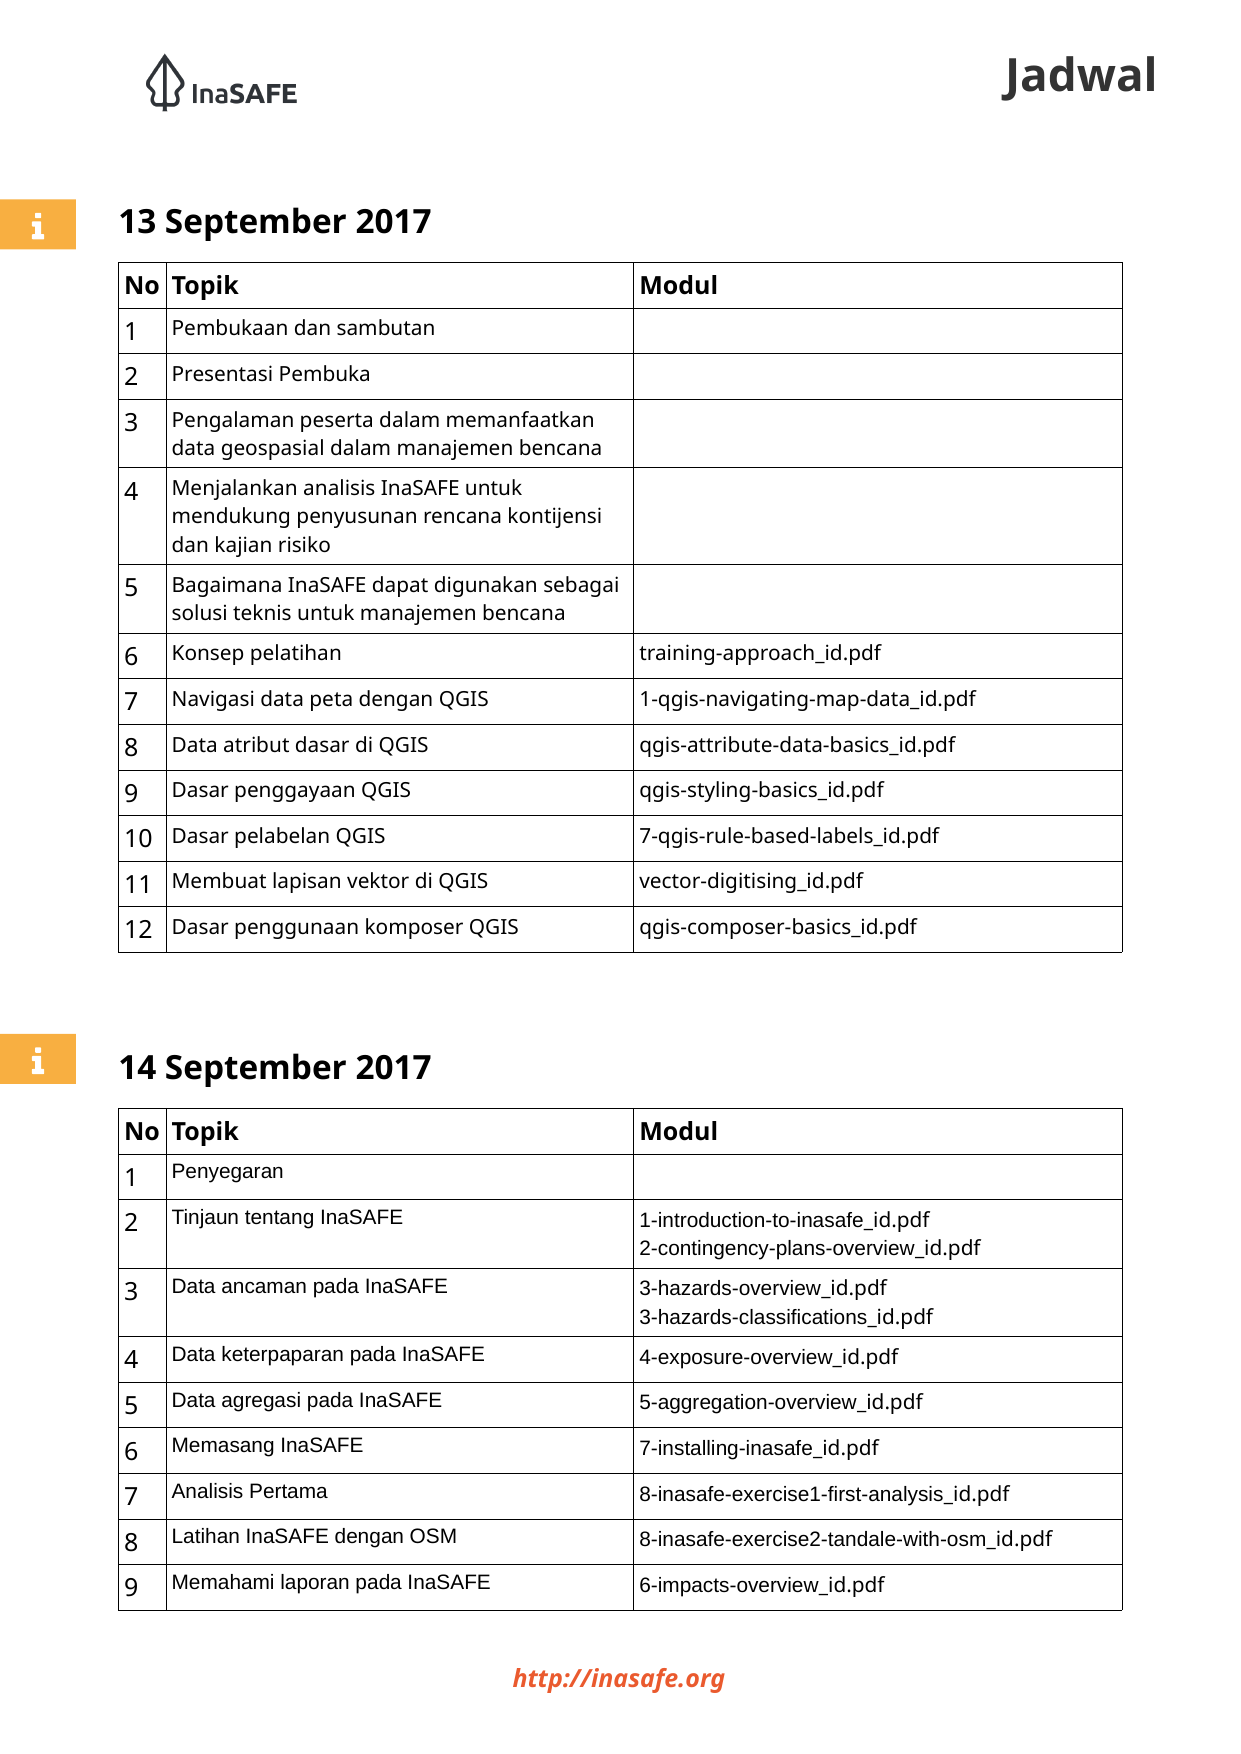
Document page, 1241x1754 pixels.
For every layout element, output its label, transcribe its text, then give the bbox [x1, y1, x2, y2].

table_cell 6 [119, 1428, 166, 1473]
table_cell qgis-composer-basics_id.pdf [634, 907, 1122, 952]
table_cell [634, 354, 1122, 399]
table_cell 2 [119, 1200, 166, 1268]
table_cell Data ancaman pada InaSAFE [167, 1269, 633, 1336]
table_cell 4 [119, 1337, 166, 1382]
table_cell 5 [119, 1383, 166, 1427]
table_cell Memasang InaSAFE [167, 1428, 633, 1473]
table_cell Menjalankan analisis InaSAFE untuk mendukung penyusunan rencana kontijensi dan kajian risiko [167, 468, 633, 564]
table_cell 6 [119, 634, 166, 678]
table_cell Penyegaran [167, 1155, 633, 1199]
table_cell 1-qgis-navigating-map-data_id.pdf [634, 679, 1122, 724]
subtitle 14 September 2017 [118, 1044, 1122, 1089]
table_cell 7-installing-inasafe_id.pdf [634, 1428, 1122, 1473]
table_cell Data keterpaparan pada InaSAFE [167, 1337, 633, 1382]
table_cell 4-exposure-overview_id.pdf [634, 1337, 1122, 1382]
picture [126, 35, 322, 131]
table_header No [119, 1109, 166, 1153]
table_cell Data agregasi pada InaSAFE [167, 1383, 633, 1427]
table_cell 10 [119, 816, 166, 861]
table_cell 9 [119, 771, 166, 815]
table_cell 5-aggregation-overview_id.pdf [634, 1383, 1122, 1427]
table_cell Konsep pelatihan [167, 634, 633, 678]
table_cell vector-digitising_id.pdf [634, 862, 1122, 906]
table_cell 8-inasafe-exercise2-tandale-with-osm_id.pdf [634, 1520, 1122, 1564]
table_cell [634, 1155, 1122, 1199]
table_cell Dasar penggunaan komposer QGIS [167, 907, 633, 952]
table_cell [634, 400, 1122, 467]
table_cell 7-qgis-rule-based-labels_id.pdf [634, 816, 1122, 861]
table_cell 7 [119, 679, 166, 724]
table_header Topik [167, 1109, 633, 1153]
table_cell training-approach_id.pdf [634, 634, 1122, 678]
table_cell 5 [119, 565, 166, 633]
table_header Modul [634, 1109, 1122, 1153]
table_cell 3 [119, 1269, 166, 1336]
table_cell Latihan InaSAFE dengan OSM [167, 1520, 633, 1564]
table_cell [634, 309, 1122, 353]
table_cell [634, 468, 1122, 564]
table_cell 1 [119, 309, 166, 353]
table_cell 6-impacts-overview_id.pdf [634, 1565, 1122, 1610]
table_cell 2 [119, 354, 166, 399]
table_cell qgis-attribute-data-basics_id.pdf [634, 725, 1122, 769]
table_cell Dasar penggayaan QGIS [167, 771, 633, 815]
table_cell Membuat lapisan vektor di QGIS [167, 862, 633, 906]
table_cell qgis-styling-basics_id.pdf [634, 771, 1122, 815]
table_cell 3-hazards-overview_id.pdf 3-hazards-classifications_id.pdf [634, 1269, 1122, 1336]
table_cell Data atribut dasar di QGIS [167, 725, 633, 769]
table_cell Navigasi data peta dengan QGIS [167, 679, 633, 724]
table_cell 12 [119, 907, 166, 952]
table_cell 8 [119, 1520, 166, 1564]
table_header Modul [634, 263, 1122, 308]
table_cell 11 [119, 862, 166, 906]
table_cell 1 [119, 1155, 166, 1199]
table_cell Dasar pelabelan QGIS [167, 816, 633, 861]
subtitle 13 September 2017 [118, 198, 1122, 243]
table_cell 7 [119, 1474, 166, 1518]
table_cell Bagaimana InaSAFE dapat digunakan sebagai solusi teknis untuk manajemen bencana [167, 565, 633, 633]
table_cell Analisis Pertama [167, 1474, 633, 1518]
table_cell [634, 565, 1122, 633]
table_cell Pembukaan dan sambutan [167, 309, 633, 353]
table_cell 9 [119, 1565, 166, 1610]
table_header Topik [167, 263, 633, 308]
table_cell 8-inasafe-exercise1-first-analysis_id.pdf [634, 1474, 1122, 1518]
table_cell Tinjaun tentang InaSAFE [167, 1200, 633, 1268]
table_cell 3 [119, 400, 166, 467]
table_cell 4 [119, 468, 166, 564]
table_cell 1-introduction-to-inasafe_id.pdf 2-contingency-plans-overview_id.pdf [634, 1200, 1122, 1268]
table_cell Memahami laporan pada InaSAFE [167, 1565, 633, 1610]
table_cell 8 [119, 725, 166, 769]
table_cell Pengalaman peserta dalam memanfaatkan data geospasial dalam manajemen bencana [167, 400, 633, 467]
table_header No [119, 263, 166, 308]
table_cell Presentasi Pembuka [167, 354, 633, 399]
